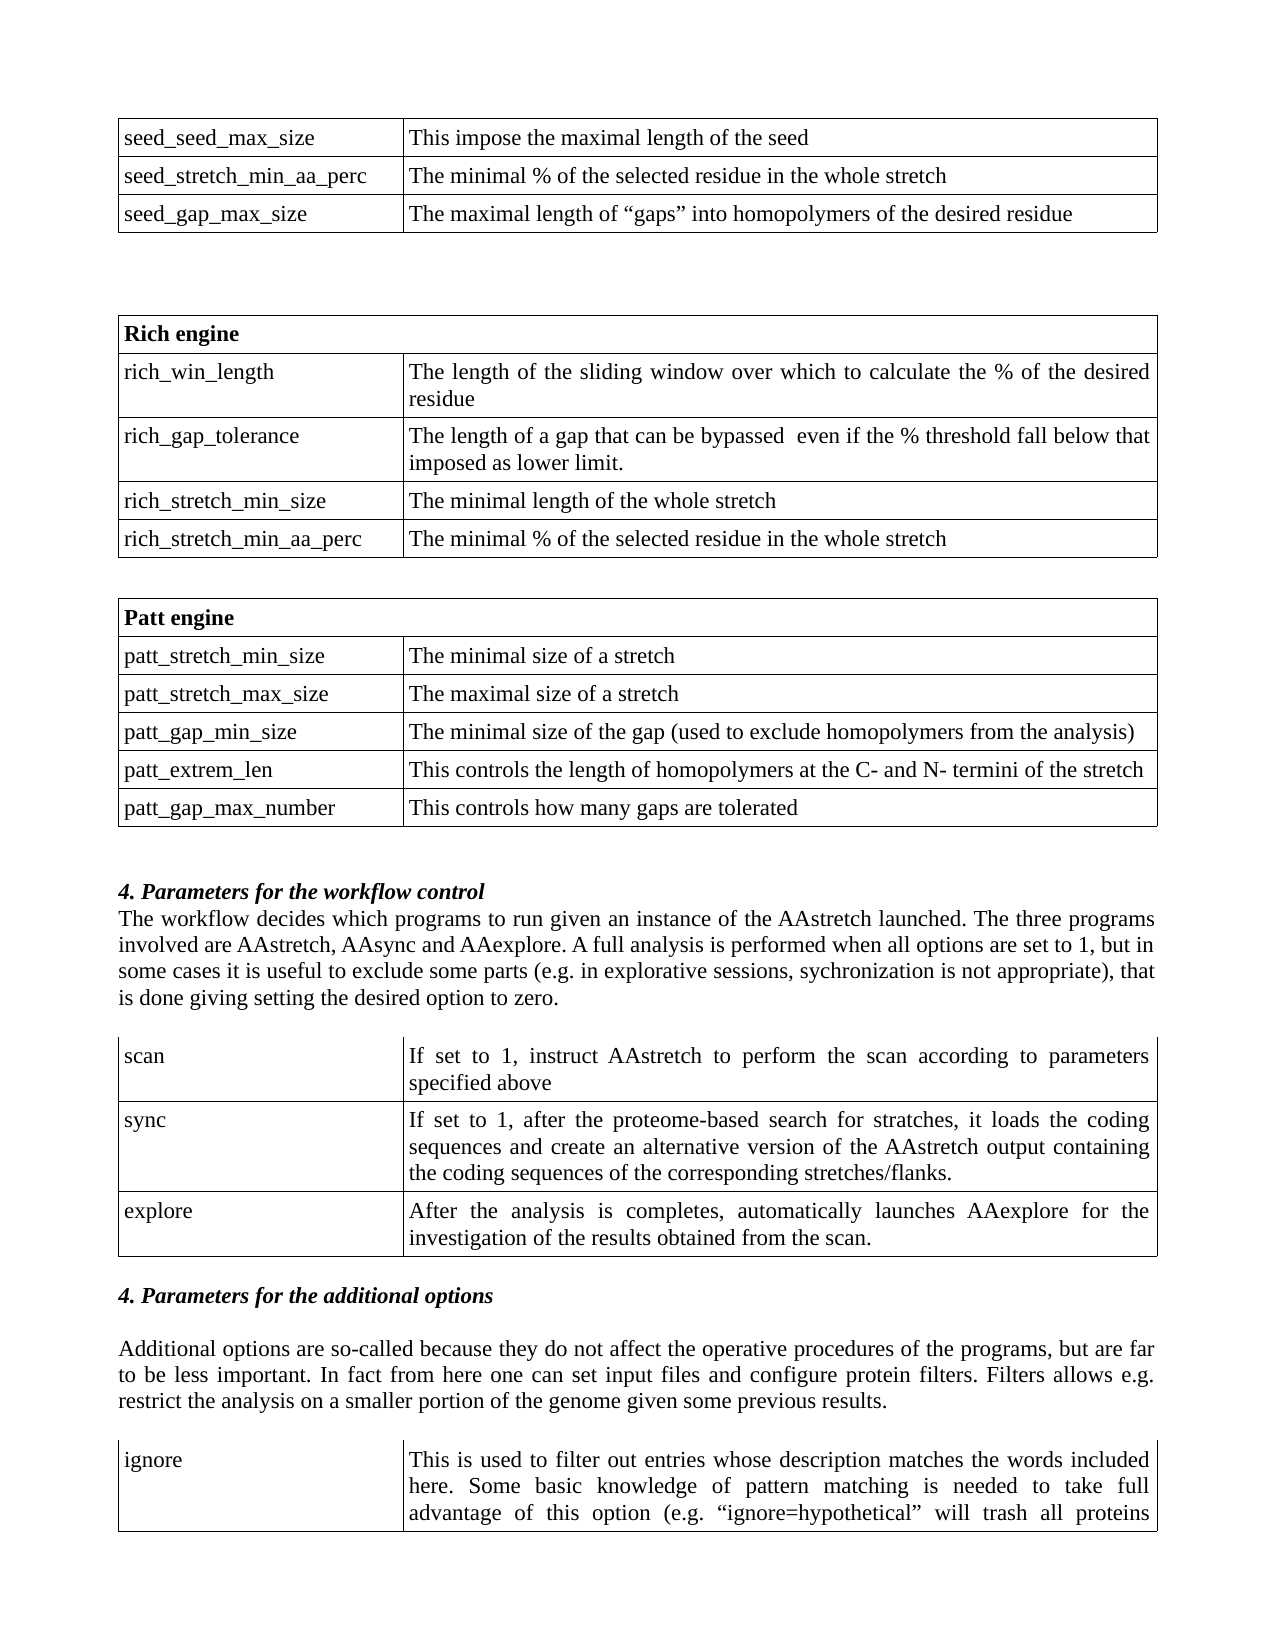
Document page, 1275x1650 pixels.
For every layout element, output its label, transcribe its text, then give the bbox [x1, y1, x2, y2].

text 4. Parameters for the workflow control [118, 878, 1157, 905]
table_cell This impose the maximal length of the seed [404, 119, 1157, 156]
table_header ignore [119, 1440, 403, 1531]
table_cell rich_gap_tolerance [119, 418, 403, 481]
table_header This is used to filter out entries whose description matches the words included here. Some basic knowledge of pattern matching is needed to take full advantage of this option (e.g. “ignore=hypothetical” will trash all proteins [404, 1440, 1157, 1531]
table_cell patt_gap_max_number [119, 789, 403, 826]
table_cell The length of the sliding window over which to calculate the % of the desired residue [404, 354, 1157, 417]
table_cell explore [119, 1192, 403, 1256]
table_cell The minimal length of the whole stretch [404, 482, 1157, 519]
table_cell After the analysis is completes, automatically launches AAexplore for the investigation of the results obtained from the scan. [404, 1192, 1157, 1256]
table_cell The minimal % of the selected residue in the whole stretch [404, 520, 1157, 557]
table_cell The maximal size of a stretch [404, 675, 1157, 712]
table_header scan [119, 1037, 403, 1101]
table_cell patt_gap_min_size [119, 713, 403, 750]
table_cell patt_extrem_len [119, 751, 403, 788]
table_cell rich_stretch_min_aa_perc [119, 520, 403, 557]
table_cell This controls the length of homopolymers at the C- and N- termini of the stretch [404, 751, 1157, 788]
table_header Patt engine [119, 599, 1157, 636]
table_cell rich_win_length [119, 354, 403, 417]
table_cell sync [119, 1102, 403, 1191]
table_cell seed_stretch_min_aa_perc [119, 157, 403, 194]
table_cell seed_seed_max_size [119, 119, 403, 156]
text Additional options are so-called because they do not affect the operative procedures of the programs, but are far to be less important. In fact from here one can set input files and configure protein filters. Filters allows e.g. restrict the analysis on a smaller portion of the genome given some previous results. [118, 1335, 1157, 1414]
table_cell The length of a gap that can be bypassed even if the % threshold fall below that imposed as lower limit. [404, 418, 1157, 481]
table_cell patt_stretch_min_size [119, 637, 403, 674]
table_header Rich engine [119, 316, 1157, 352]
table_cell If set to 1, after the proteome-based search for stratches, it loads the coding sequences and create an alternative version of the AAstretch output containing the coding sequences of the corresponding stretches/flanks. [404, 1102, 1157, 1191]
table_cell seed_gap_max_size [119, 195, 403, 232]
table_header If set to 1, instruct AAstretch to perform the scan according to parameters specified above [404, 1037, 1157, 1101]
table_cell The minimal size of the gap (used to exclude homopolymers from the analysis) [404, 713, 1157, 750]
table_cell This controls how many gaps are tolerated [404, 789, 1157, 826]
table_cell The minimal size of a stretch [404, 637, 1157, 674]
text The workflow decides which programs to run given an instance of the AAstretch launched. The three programs involved are AAstretch, AAsync and AAexplore. A full analysis is performed when all options are set to 1, but in some cases it is useful to exclude some parts (e.g. in explorative sessions, sychronization is not appropriate), that is done giving setting the desired option to zero. [118, 905, 1157, 1010]
text 4. Parameters for the additional options [118, 1282, 1157, 1308]
table_cell The maximal length of “gaps” into homopolymers of the desired residue [404, 195, 1157, 232]
table_cell The minimal % of the selected residue in the whole stretch [404, 157, 1157, 194]
table_cell patt_stretch_max_size [119, 675, 403, 712]
table_cell rich_stretch_min_size [119, 482, 403, 519]
